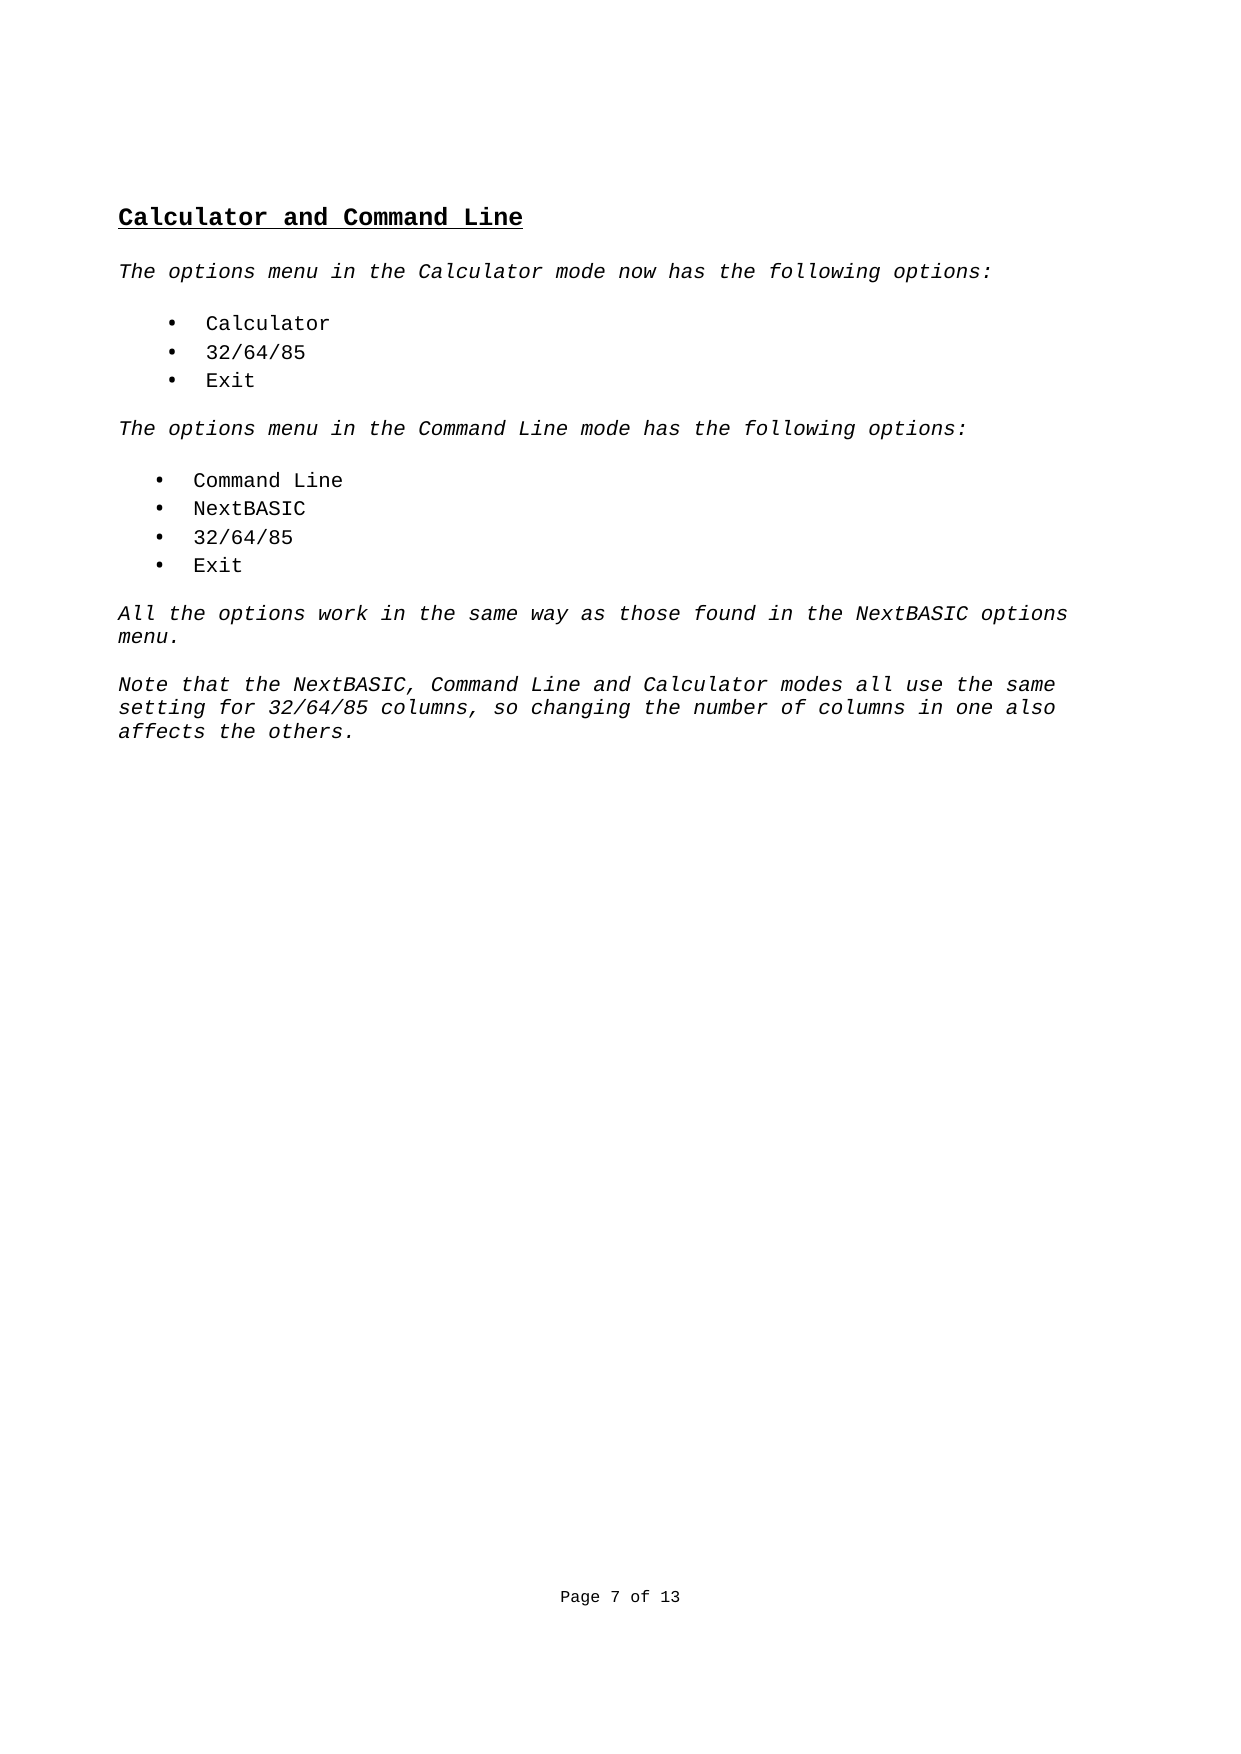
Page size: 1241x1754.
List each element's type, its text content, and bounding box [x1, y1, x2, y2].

text Note that the NextBASIC, Command Line and Calculator modes all use the same setting for 32/64/85 columns, so changing the number of columns in one also affects the others. [118, 674, 1122, 744]
list 32/64/85 [156, 522, 1122, 551]
list Exit [168, 365, 1122, 394]
list Command Line [156, 465, 1122, 493]
list Calculator [168, 308, 1122, 337]
list Exit [156, 551, 1122, 579]
list NextBASIC [156, 493, 1122, 522]
text All the options work in the same way as those found in the NextBASIC options menu. [118, 603, 1122, 650]
text Calculator and Command Line [118, 204, 1122, 233]
text The options menu in the Calculator mode now has the following options: [118, 261, 1122, 285]
list 32/64/85 [168, 337, 1122, 365]
text The options menu in the Command Line mode has the following options: [118, 418, 1122, 441]
